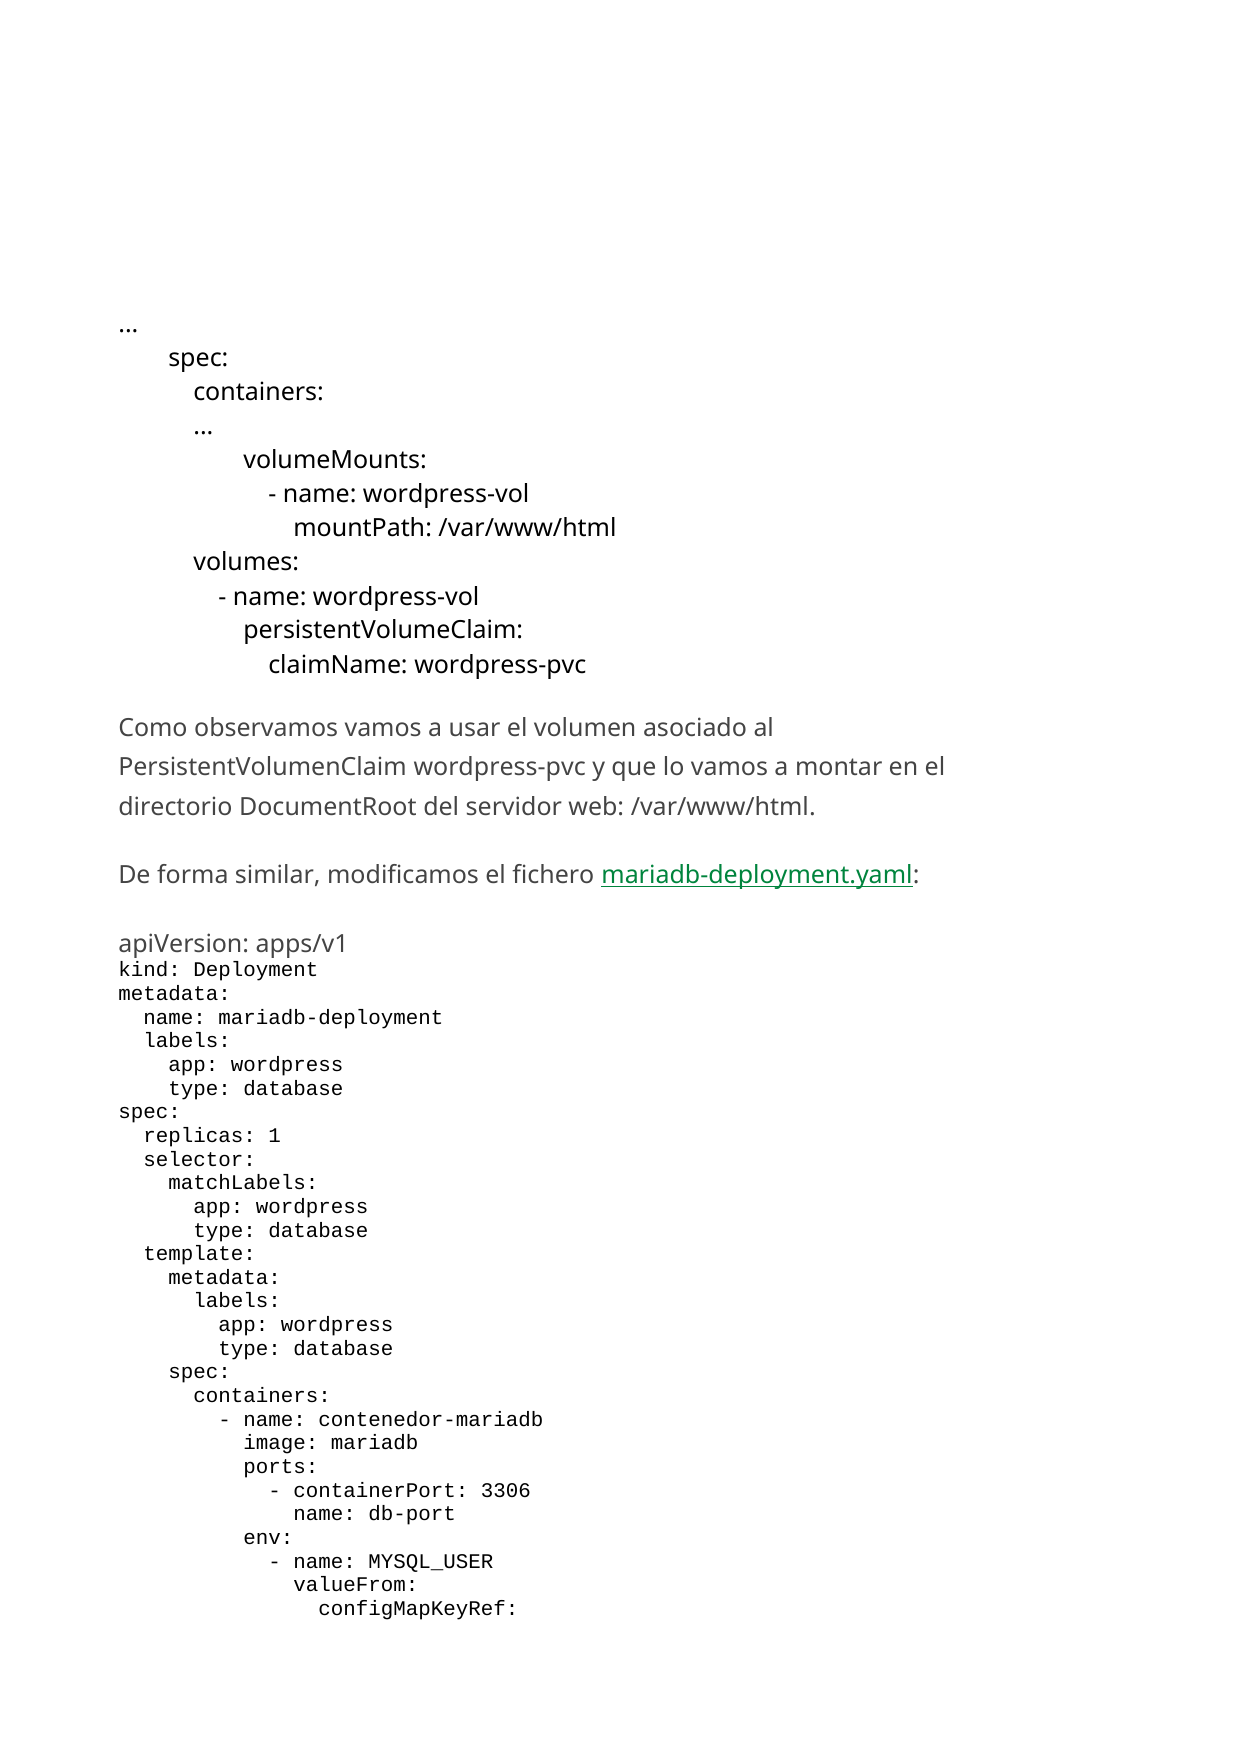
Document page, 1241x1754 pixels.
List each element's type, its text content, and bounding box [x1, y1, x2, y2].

text replicas: 1 [118, 1125, 1122, 1149]
text - name: wordpress-vol [118, 578, 1122, 612]
text spec: [118, 1101, 1122, 1125]
text template: [118, 1243, 1122, 1267]
text name: db-port [118, 1503, 1122, 1527]
text persistentVolumeClaim: [118, 612, 1122, 646]
text volumes: [118, 544, 1122, 578]
text Como observamos vamos a usar el volumen asociado al PersistentVolumenClaim wordpress-pvc y que lo vamos a montar en el directorio DocumentRoot del servidor web: /var/www/html. [118, 710, 1122, 822]
text type: database [118, 1338, 1122, 1361]
text configMapKeyRef: [118, 1598, 1122, 1622]
text metadata: [118, 983, 1122, 1007]
text - name: contenedor-mariadb [118, 1409, 1122, 1432]
text type: database [118, 1219, 1122, 1243]
text ports: [118, 1456, 1122, 1480]
text app: wordpress [118, 1196, 1122, 1219]
text De forma similar, modificamos el fichero mariadb-deployment.yaml: [118, 857, 1122, 891]
text - name: MYSQL_USER [118, 1551, 1122, 1574]
text ... [118, 408, 1122, 442]
text image: mariadb [118, 1432, 1122, 1456]
text app: wordpress [118, 1054, 1122, 1078]
text containers: [118, 374, 1122, 408]
text name: mariadb-deployment [118, 1007, 1122, 1030]
text selector: [118, 1149, 1122, 1172]
text matchLabels: [118, 1172, 1122, 1196]
text valueFrom: [118, 1574, 1122, 1598]
text labels: [118, 1291, 1122, 1314]
text volumeMounts: [118, 442, 1122, 476]
text labels: [118, 1030, 1122, 1054]
text apiVersion: apps/v1 [118, 925, 1122, 959]
text app: wordpress [118, 1314, 1122, 1338]
text spec: [118, 1361, 1122, 1385]
text env: [118, 1527, 1122, 1551]
text containers: [118, 1385, 1122, 1409]
text metadata: [118, 1267, 1122, 1291]
text - name: wordpress-vol [118, 476, 1122, 510]
text ... [118, 306, 1122, 340]
text kind: Deployment [118, 959, 1122, 983]
text claimName: wordpress-pvc [118, 646, 1122, 680]
text - containerPort: 3306 [118, 1480, 1122, 1503]
text mountPath: /var/www/html [118, 510, 1122, 544]
text type: database [118, 1078, 1122, 1101]
text spec: [118, 340, 1122, 374]
